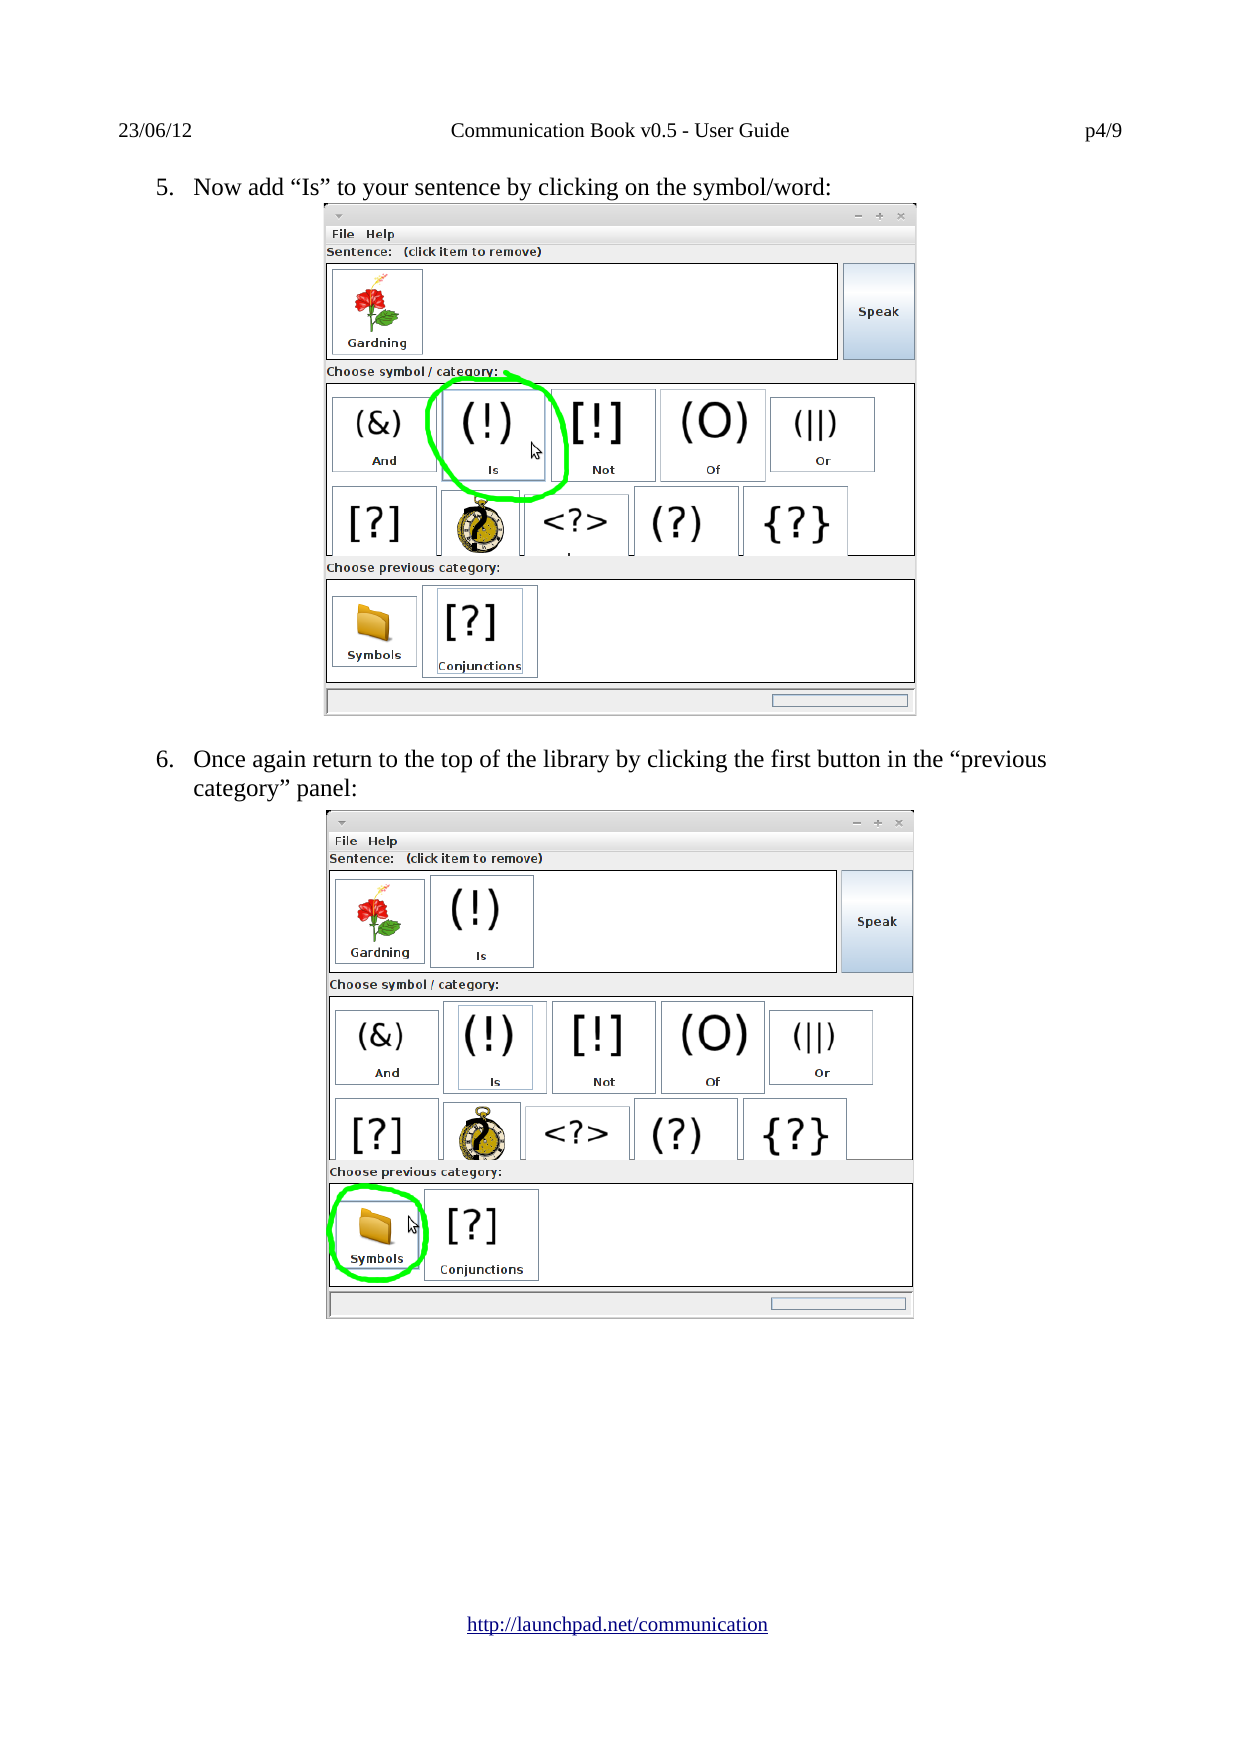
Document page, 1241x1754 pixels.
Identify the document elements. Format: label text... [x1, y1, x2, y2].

list Now add “Is” to your sentence by clicking on the symbol/word: [156, 172, 1122, 744]
picture [323, 203, 917, 716]
picture [326, 810, 914, 1319]
list Once again return to the top of the library by clicking the first button in the “previous category” panel: [156, 744, 1122, 1347]
